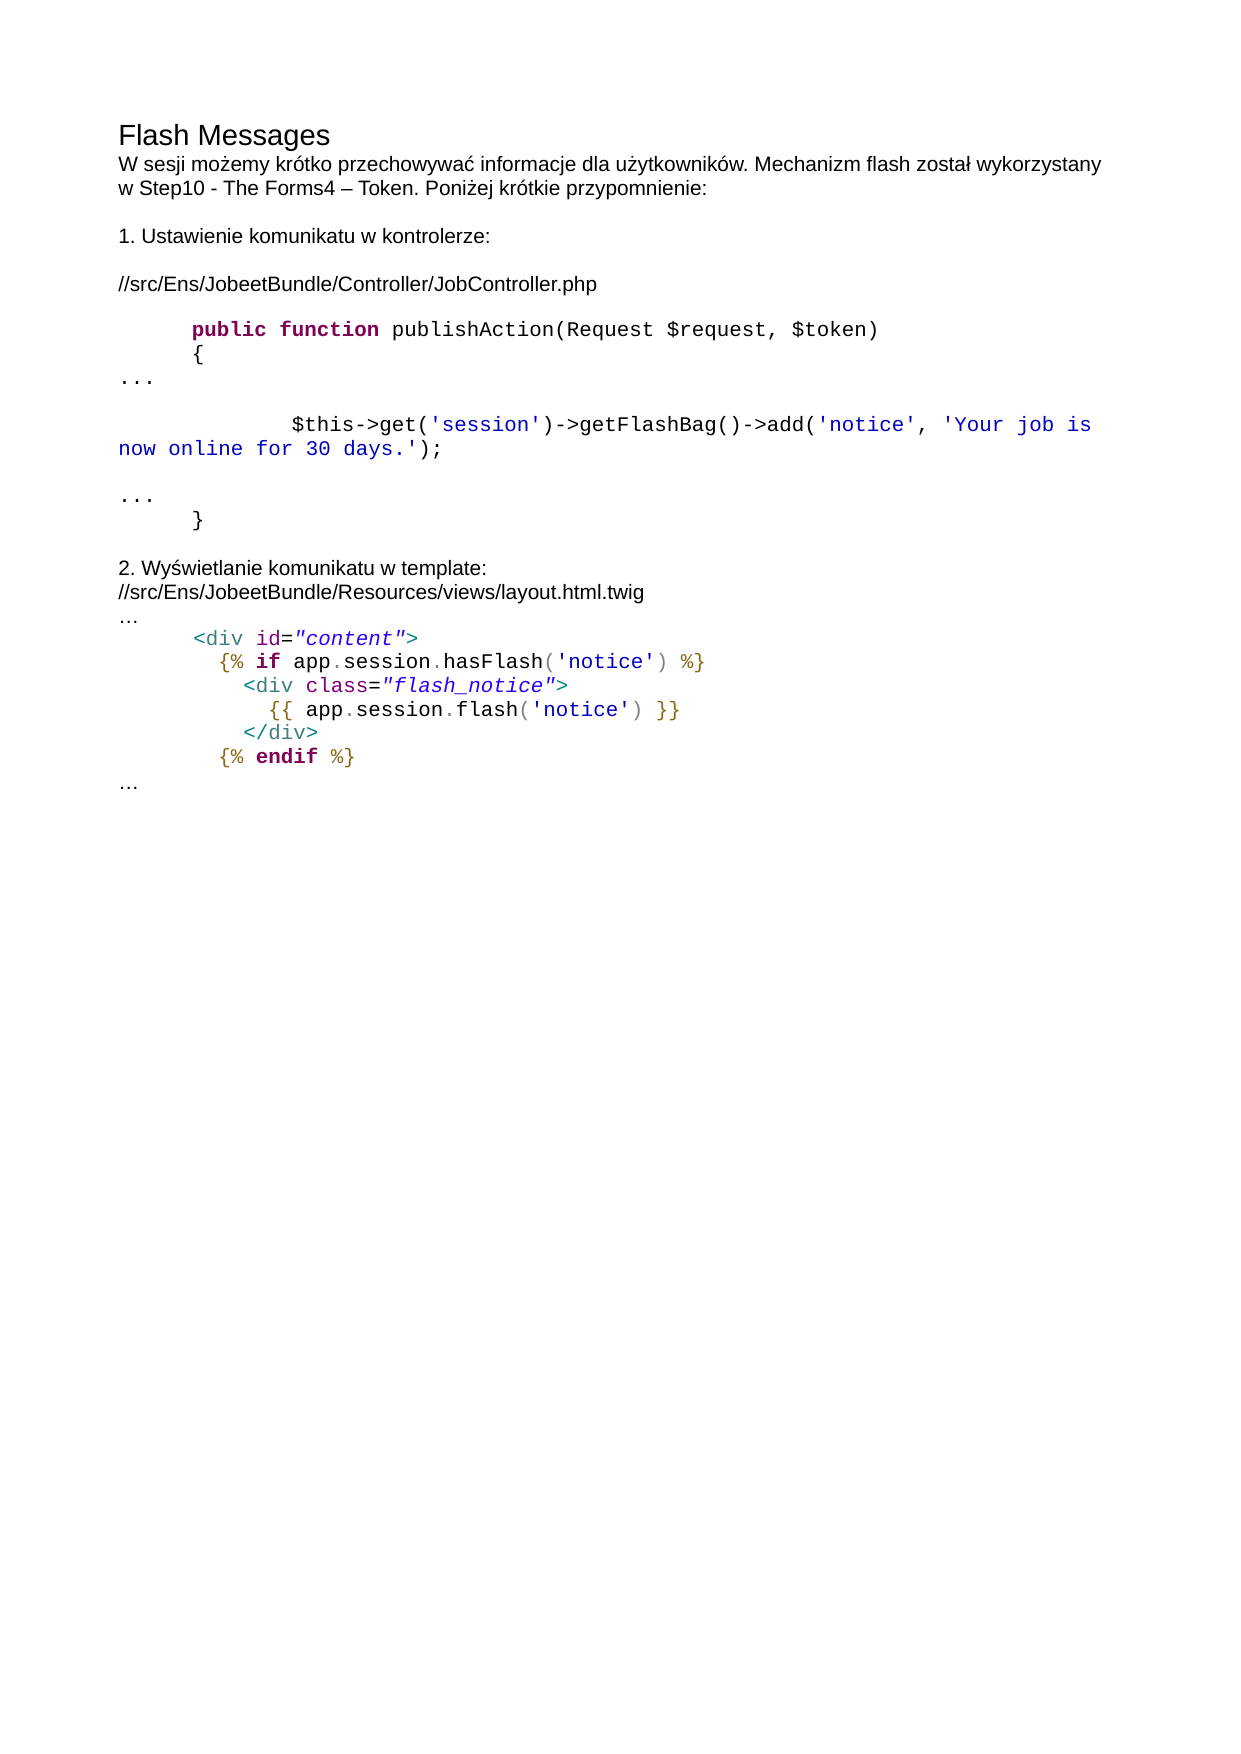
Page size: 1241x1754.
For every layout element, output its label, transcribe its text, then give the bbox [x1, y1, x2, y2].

text </div> [118, 722, 1122, 746]
text {% if app.session.hasFlash('notice') %} [118, 651, 1122, 675]
text {{ app.session.flash('notice') }} [118, 699, 1122, 722]
text 2. Wyświetlanie komunikatu w template: [118, 556, 1122, 580]
text {% endif %} [118, 746, 1122, 769]
text { [118, 343, 1122, 367]
text $this->get('session')->getFlashBag()->add('notice', 'Your job is now online for 30 days.'); [118, 414, 1122, 461]
text } [118, 508, 1122, 532]
text … [118, 604, 1122, 628]
text Flash Messages [118, 118, 1122, 152]
text … [118, 769, 1122, 793]
text //src/Ens/JobeetBundle/Controller/JobController.php [118, 271, 1122, 295]
text //src/Ens/JobeetBundle/Resources/views/layout.html.twig [118, 580, 1122, 604]
text 1. Ustawienie komunikatu w kontrolerze: [118, 223, 1122, 247]
text ... [118, 367, 1122, 390]
text <div class="flash_notice"> [118, 675, 1122, 699]
text ... [118, 485, 1122, 508]
text public function publishAction(Request $request, $token) [118, 319, 1122, 343]
text W sesji możemy krótko przechowywać informacje dla użytkowników. Mechanizm flash został wykorzystany w Step10 - The Forms4 – Token. Poniżej krótkie przypomnienie: [118, 152, 1122, 199]
text <div id="content"> [118, 628, 1122, 651]
